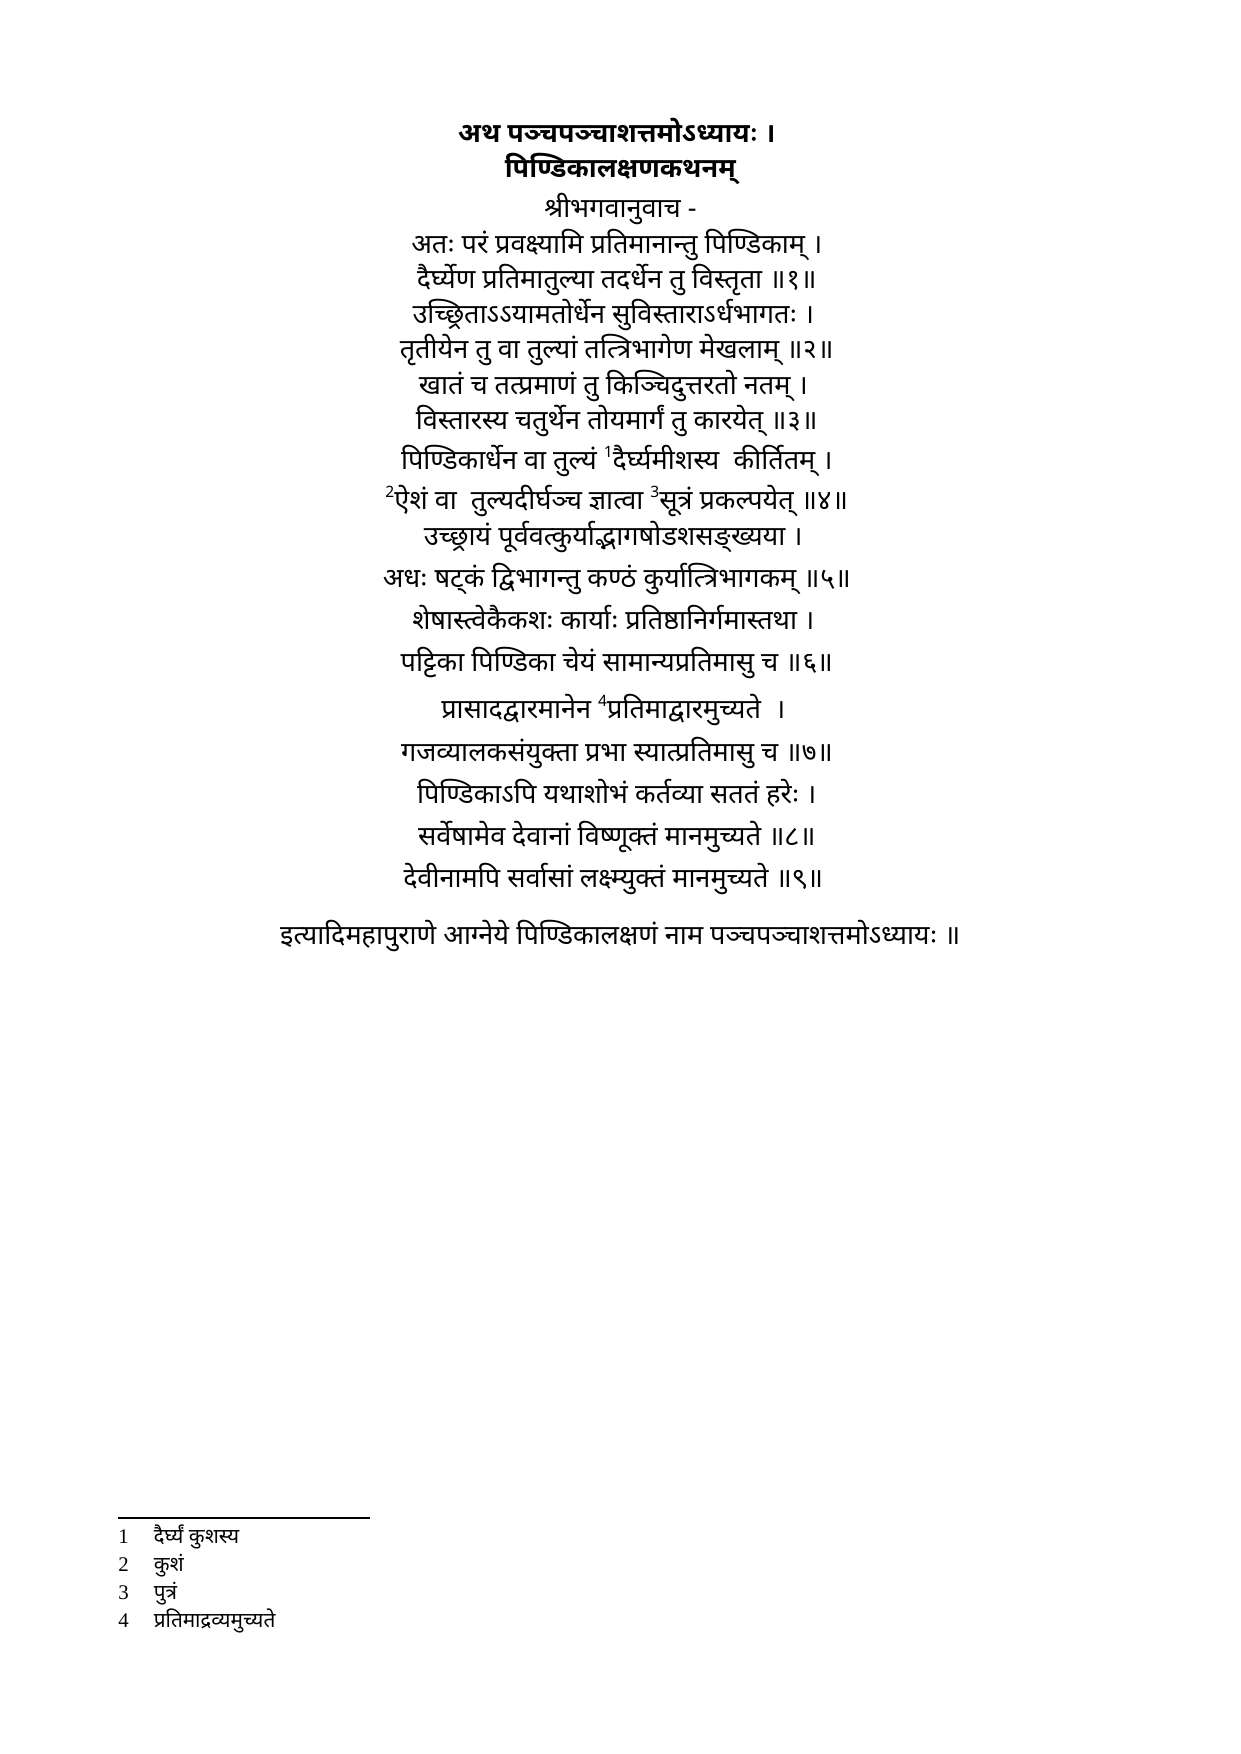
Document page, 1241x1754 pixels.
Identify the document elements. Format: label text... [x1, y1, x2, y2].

text पुत्रं [118, 1580, 1122, 1608]
text प्रतिमाद्रव्यमुच्यते [118, 1608, 1122, 1636]
text इत्यादिमहापुराणे आग्नेये पिण्डिकालक्षणं नाम पञ्चपञ्चाशत्तमोऽध्यायः ॥ [118, 921, 1122, 956]
text कुशं [118, 1552, 1122, 1580]
text दैर्घ्यं कुशस्य [118, 1524, 1122, 1552]
text पिण्डिकालक्षणकथनम् श्रीभगवानुवाच - अतः परं प्रवक्ष्यामि प्रतिमानान्तु पिण्डिकाम् । दैर्घ्येण प्रतिमातुल्या तदर्धेन तु विस्तृता ॥१॥ उच्छ्रिताऽऽयामतोर्धेन सुविस्ताराऽर्धभागतः । तृतीयेन तु वा तुल्यां तत्त्रिभागेण मेखलाम् ॥२॥ खातं च तत्प्रमाणं तु किञ्चिदुत्तरतो नतम् । विस्तारस्य चतुर्थेन तोयमार्गं तु कारयेत् ॥३॥ पिण्डिकार्धेन वा तुल्यं दैर्घ्यमीशस्य कीर्तितम् । ऐशं वा तुल्यदीर्घञ्च ज्ञात्वा सूत्रं प्रकल्पयेत् ॥४॥ [118, 153, 1122, 521]
text उच्छ्रायं पूर्ववत्कुर्याद्भागषोडशसङ्ख्यया । अधः षट्कं द्विभागन्तु कण्ठं कुर्यात्त्रिभागकम् ॥५॥ शेषास्त्वेकैकशः कार्याः प्रतिष्ठानिर्गमास्तथा । पट्टिका पिण्डिका चेयं सामान्यप्रतिमासु च ॥६॥ प्रासादद्वारमानेन प्रतिमाद्वारमुच्यते । गजव्यालकसंयुक्ता प्रभा स्यात्प्रतिमासु च ॥७॥ पिण्डिकाऽपि यथाशोभं कर्तव्या सततं हरेः । सर्वेषामेव देवानां विष्णूक्तं मानमुच्यते ॥८॥ देवीनामपि सर्वासां लक्ष्म्युक्तं मानमुच्यते ॥९॥ [118, 521, 1122, 899]
text अथ पञ्चपञ्चाशत्तमोऽध्यायः । [118, 118, 1122, 153]
